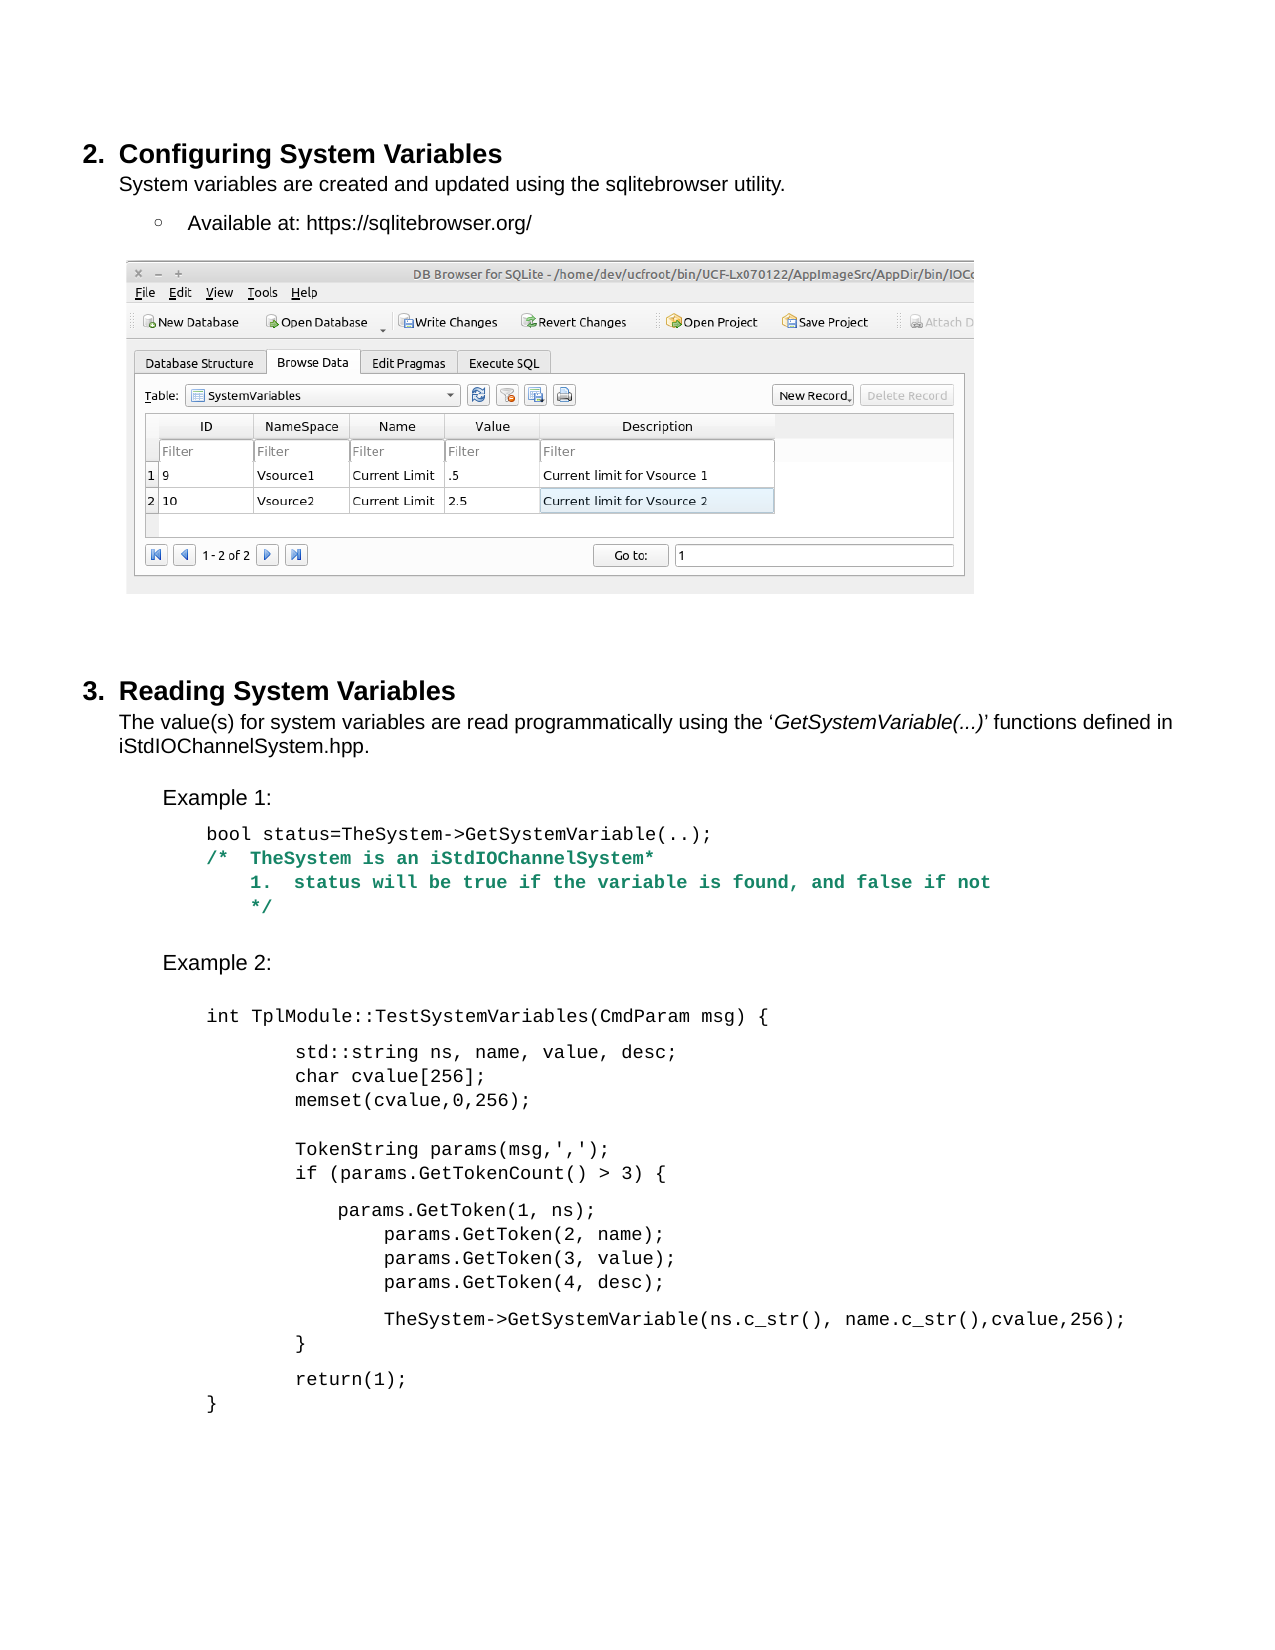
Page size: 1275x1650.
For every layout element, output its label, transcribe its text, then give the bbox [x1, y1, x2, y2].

list Available at: https://sqlitebrowser.org/ [150, 211, 1200, 235]
text /* TheSystem is an iStdIOChannelSystem* [206, 849, 1200, 870]
text params.GetToken(1, ns); [294, 1200, 1200, 1222]
text System variables are created and updated using the sqlitebrowser utility. [119, 172, 1200, 196]
text } [206, 1394, 1200, 1415]
text The value(s) for system variables are read programmatically using the ‘GetSystemVariable(...)’ functions defined in iStdIOChannelSystem.hpp. [119, 709, 1200, 757]
text TokenString params(msg,','); [250, 1140, 1200, 1161]
picture [126, 260, 974, 594]
text bool status=TheSystem->GetSystemVariable(..); [206, 825, 1200, 846]
text 1. status will be true if the variable is found, and false if not [206, 873, 1200, 894]
text params.GetToken(3, value); [294, 1249, 1200, 1270]
text Example 1: [162, 784, 1200, 810]
text char cvalue[256]; [250, 1067, 1200, 1088]
text TheSystem->GetSystemVariable(ns.c_str(), name.c_str(),cvalue,256); [294, 1309, 1200, 1331]
text } [250, 1334, 1200, 1355]
text params.GetToken(2, name); [294, 1224, 1200, 1246]
text return(1); [250, 1370, 1200, 1391]
text memset(cvalue,0,256); [250, 1091, 1200, 1112]
subtitle Configuring System Variables [75, 138, 1200, 169]
text params.GetToken(4, desc); [294, 1273, 1200, 1294]
subtitle Reading System Variables [75, 675, 1200, 707]
text */ [250, 897, 1200, 919]
text std::string ns, name, value, desc; [250, 1043, 1200, 1064]
text int TplModule::TestSystemVariables(CmdParam msg) { [206, 1006, 1200, 1028]
text if (params.GetTokenCount() > 3) { [250, 1164, 1200, 1185]
text Example 2: [162, 950, 1200, 975]
